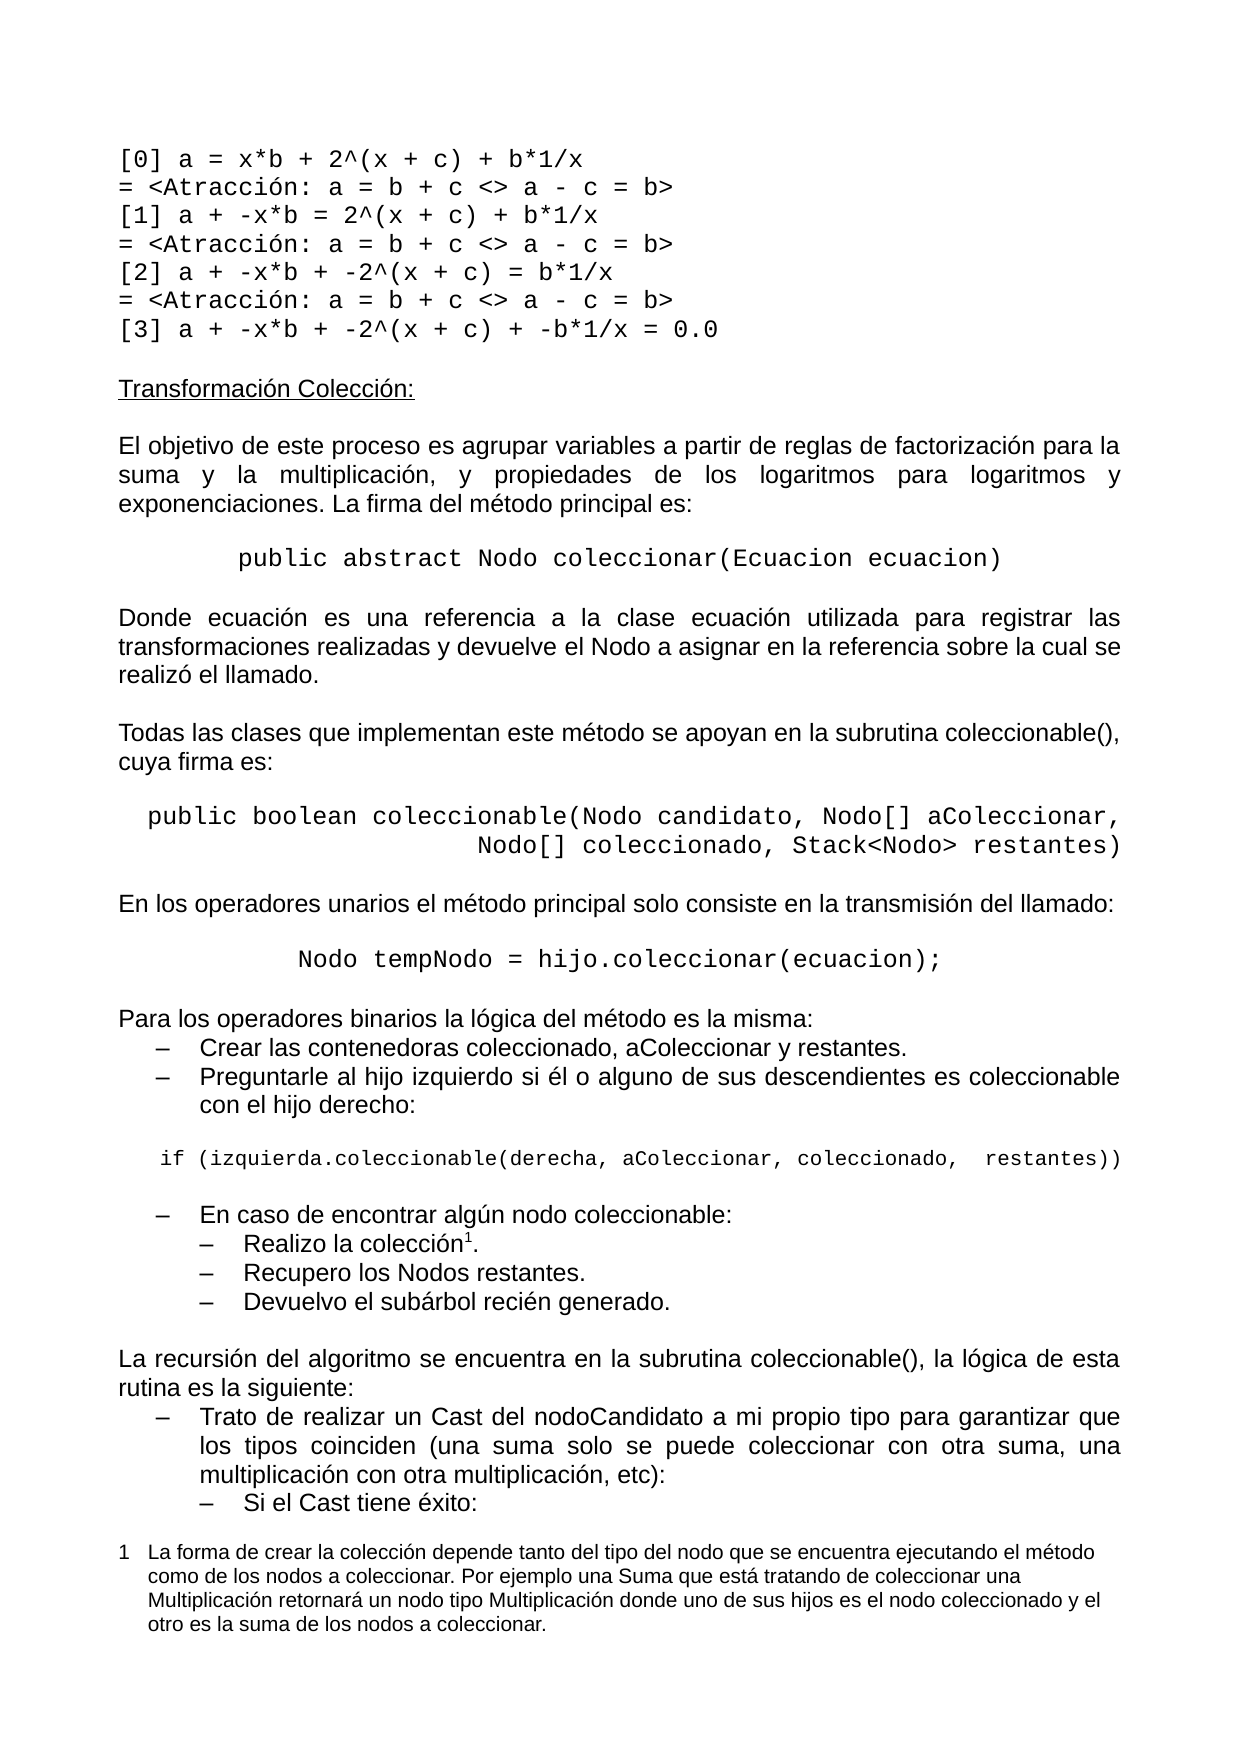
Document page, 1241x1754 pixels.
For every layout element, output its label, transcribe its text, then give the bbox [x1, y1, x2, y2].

text [2] a + -x*b + -2^(x + c) = b*1/x [118, 260, 1122, 288]
text public boolean coleccionable(Nodo candidato, Nodo[] aColeccionar, Nodo[] coleccionado, Stack<Nodo> restantes) [118, 804, 1122, 861]
text En los operadores unarios el método principal solo consiste en la transmisión del llamado: [118, 889, 1122, 918]
list Recupero los Nodos restantes. [199, 1258, 1122, 1287]
text Donde ecuación es una referencia a la clase ecuación utilizada para registrar las transformaciones realizadas y devuelve el Nodo a asignar en la referencia sobre la cual se realizó el llamado. [118, 603, 1122, 689]
text public abstract Nodo coleccionar(Ecuacion ecuacion) [118, 546, 1122, 574]
list Crear las contenedoras coleccionado, aColeccionar y restantes. [156, 1033, 1122, 1062]
list La forma de crear la colección depende tanto del tipo del nodo que se encuentra ejecutando el método como de los nodos a coleccionar. Por ejemplo una Suma que está tratando de coleccionar una Multiplicación retornará un nodo tipo Multiplicación donde uno de sus hijos es el nodo coleccionado y el otro es la suma de los nodos a coleccionar. [118, 1540, 1122, 1636]
text [0] a = x*b + 2^(x + c) + b*1/x [118, 146, 1122, 175]
text [3] a + -x*b + -2^(x + c) + -b*1/x = 0.0 [118, 316, 1122, 345]
text Todas las clases que implementan este método se apoyan en la subrutina coleccionable(), cuya firma es: [118, 718, 1122, 775]
text = <Atracción: a = b + c <> a - c = b> [118, 288, 1122, 316]
text El objetivo de este proceso es agrupar variables a partir de reglas de factorización para la suma y la multiplicación, y propiedades de los logaritmos para logaritmos y exponenciaciones. La firma del método principal es: [118, 431, 1122, 517]
list En caso de encontrar algún nodo coleccionable: [156, 1200, 1122, 1229]
text [1] a + -x*b = 2^(x + c) + b*1/x [118, 203, 1122, 231]
list Devuelvo el subárbol recién generado. [199, 1287, 1122, 1316]
list Preguntarle al hijo izquierdo si él o alguno de sus descendientes es coleccionable con el hijo derecho: [156, 1062, 1122, 1119]
text Transformación Colección: [118, 373, 1122, 402]
text = <Atracción: a = b + c <> a - c = b> [118, 231, 1122, 260]
text Nodo tempNodo = hijo.coleccionar(ecuacion); [118, 947, 1122, 975]
list Trato de realizar un Cast del nodoCandidato a mi propio tipo para garantizar que los tipos coinciden (una suma solo se puede coleccionar con otra suma, una multiplicación con otra multiplicación, etc): [156, 1402, 1122, 1488]
text = <Atracción: a = b + c <> a - c = b> [118, 175, 1122, 203]
text if (izquierda.coleccionable(derecha, aColeccionar, coleccionado, restantes)) [118, 1148, 1122, 1172]
list Realizo la colección. [199, 1229, 1122, 1258]
text La recursión del algoritmo se encuentra en la subrutina coleccionable(), la lógica de esta rutina es la siguiente: [118, 1344, 1122, 1402]
list Si el Cast tiene éxito: [199, 1488, 1122, 1517]
text Para los operadores binarios la lógica del método es la misma: [118, 1004, 1122, 1033]
